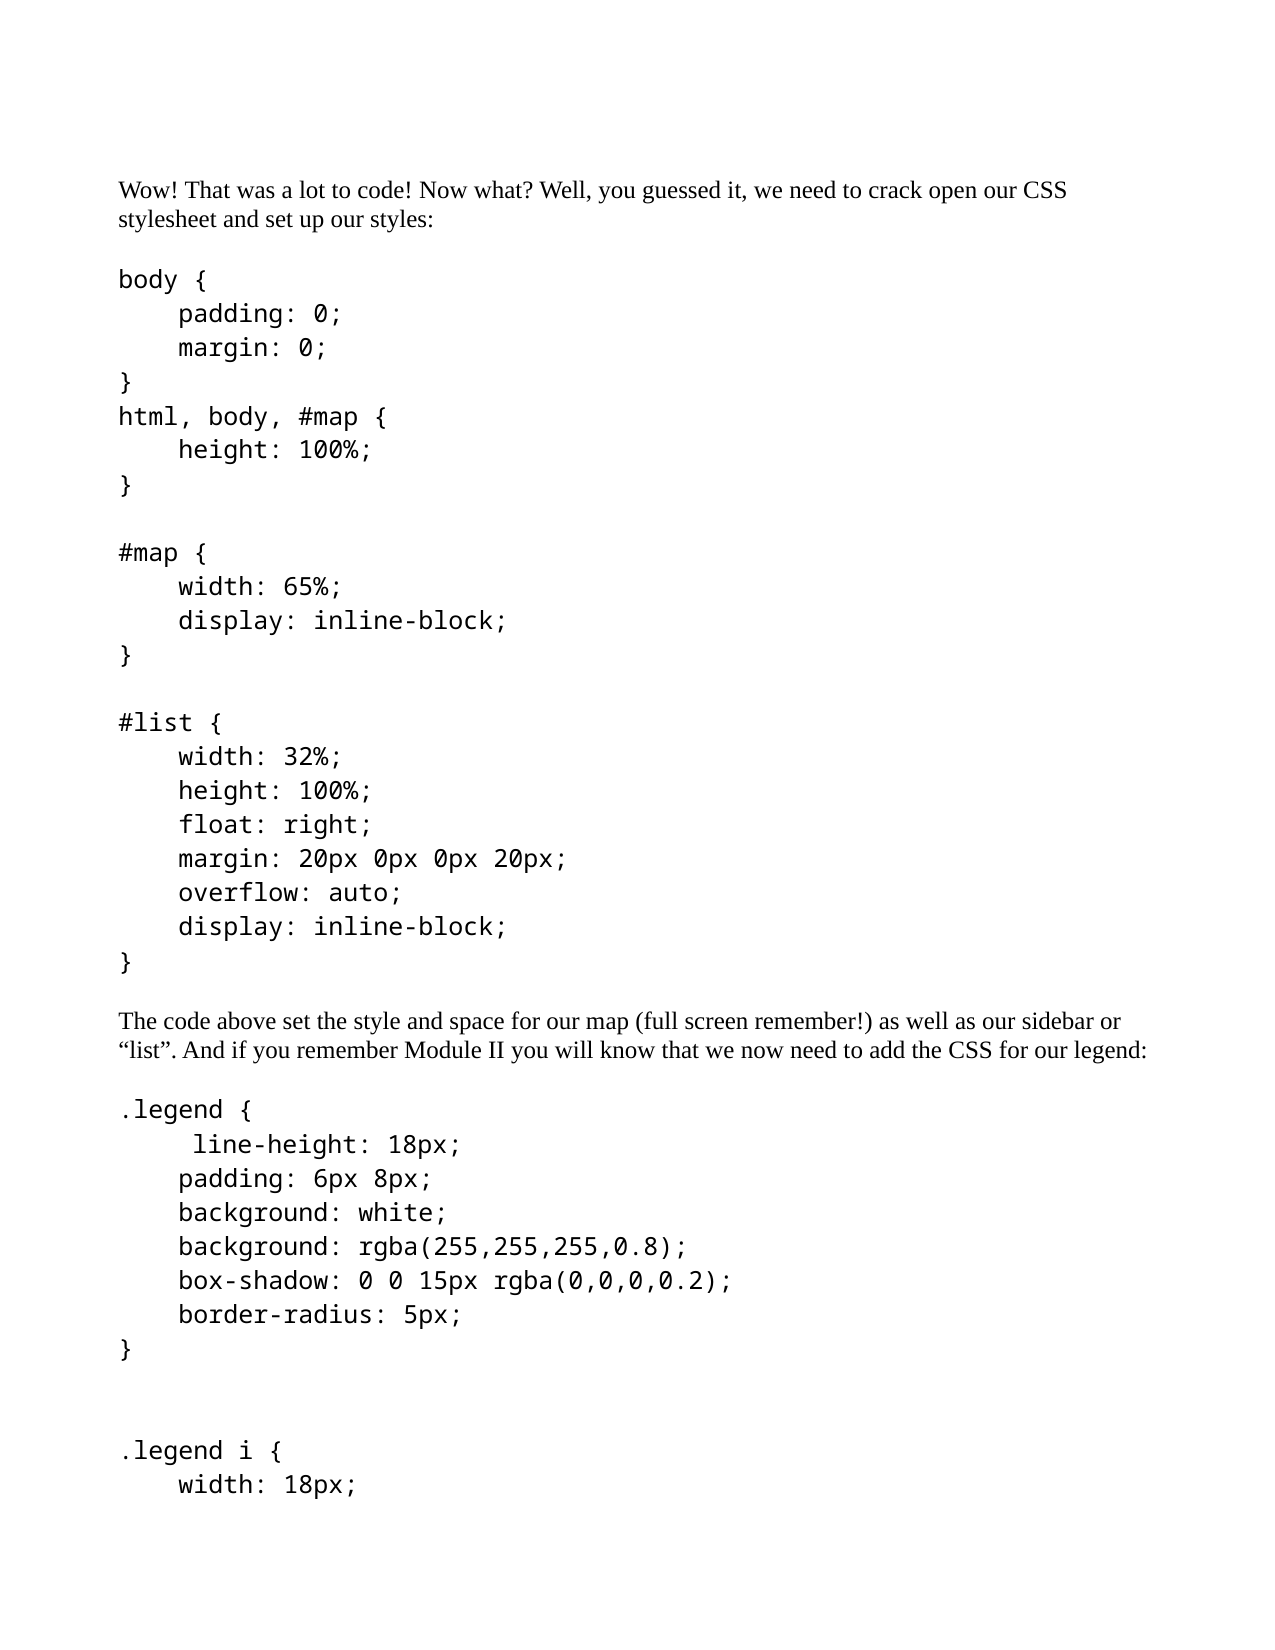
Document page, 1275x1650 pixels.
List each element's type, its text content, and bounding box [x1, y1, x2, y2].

text height: 100%; [118, 432, 1157, 466]
text Wow! That was a lot to code! Now what? Well, you guessed it, we need to crack open our CSS stylesheet and set up our styles: [118, 176, 1157, 233]
text } [118, 943, 1157, 977]
text } [118, 637, 1157, 671]
text display: inline-block; [118, 909, 1157, 943]
text box-shadow: 0 0 15px rgba(0,0,0,0.2); [118, 1262, 1157, 1297]
text .legend { [118, 1092, 1157, 1126]
text margin: 20px 0px 0px 20px; [118, 841, 1157, 875]
text } [118, 364, 1157, 398]
text border-radius: 5px; [118, 1297, 1157, 1331]
text padding: 0; [118, 296, 1157, 330]
text width: 32%; [118, 739, 1157, 773]
text height: 100%; [118, 773, 1157, 807]
text margin: 0; [118, 330, 1157, 364]
text padding: 6px 8px; [118, 1160, 1157, 1194]
text background: rgba(255,255,255,0.8); [118, 1228, 1157, 1262]
text float: right; [118, 807, 1157, 841]
text } [118, 466, 1157, 500]
text html, body, #map { [118, 398, 1157, 432]
text background: white; [118, 1194, 1157, 1228]
text width: 18px; [118, 1467, 1157, 1501]
text display: inline-block; [118, 602, 1157, 637]
text line-height: 18px; [118, 1126, 1157, 1160]
text The code above set the style and space for our map (full screen remember!) as well as our sidebar or “list”. And if you remember Module II you will know that we now need to add the CSS for our legend: [118, 1006, 1157, 1063]
text } [118, 1331, 1157, 1365]
text overflow: auto; [118, 875, 1157, 909]
text .legend i { [118, 1433, 1157, 1467]
text #list { [118, 705, 1157, 739]
text body { [118, 262, 1157, 296]
text #map { [118, 534, 1157, 568]
text width: 65%; [118, 568, 1157, 602]
